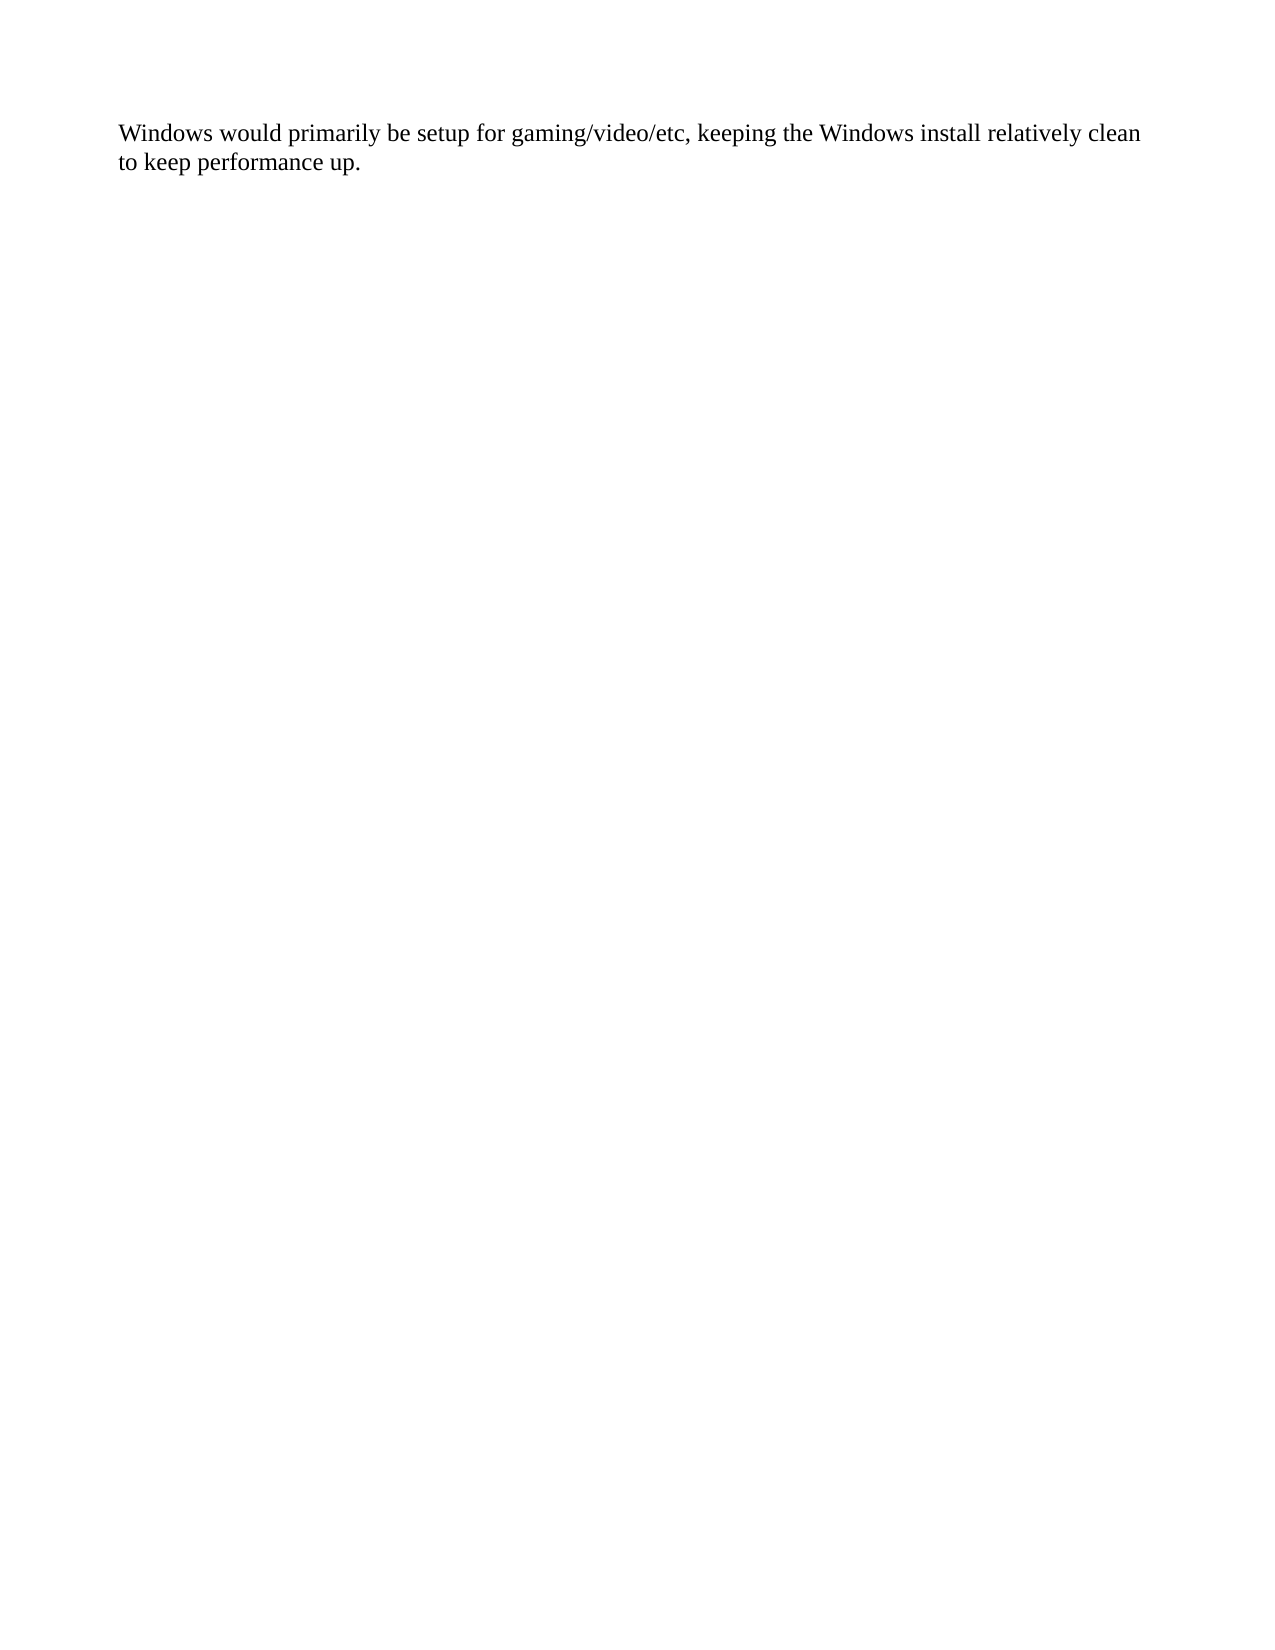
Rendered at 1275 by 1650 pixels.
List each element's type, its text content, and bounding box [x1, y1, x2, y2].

text Windows would primarily be setup for gaming/video/etc, keeping the Windows install relatively clean to keep performance up. [118, 118, 1157, 176]
